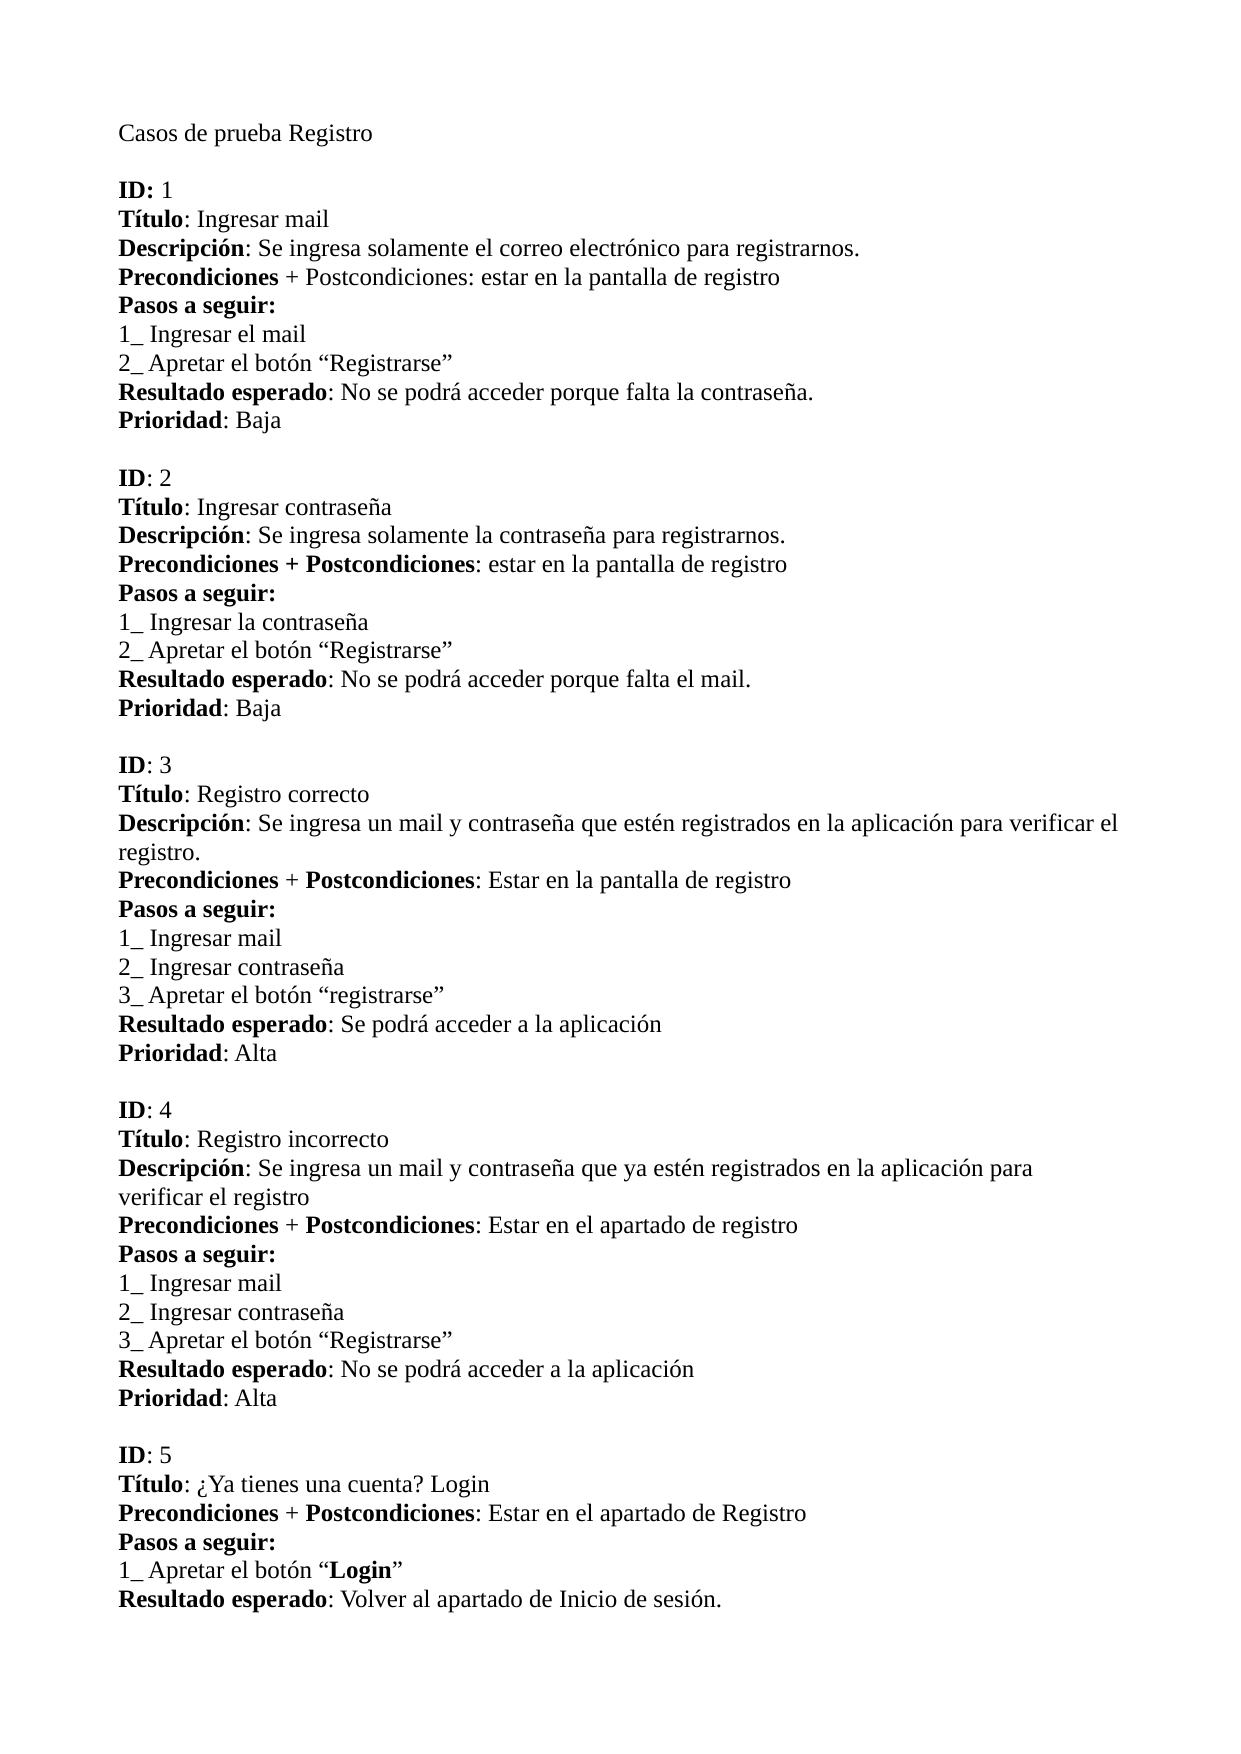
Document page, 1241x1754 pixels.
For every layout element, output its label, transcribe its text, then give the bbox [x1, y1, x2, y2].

text Resultado esperado: No se podrá acceder porque falta el mail. [118, 664, 1122, 693]
text Prioridad: Baja [118, 406, 1122, 434]
text 2_ Ingresar contraseña [118, 952, 1122, 981]
text Precondiciones + Postcondiciones: estar en la pantalla de registro [118, 262, 1122, 291]
text Título: Registro incorrecto [118, 1124, 1122, 1153]
text 1_ Ingresar la contraseña [118, 607, 1122, 636]
text 2_ Apretar el botón “Registrarse” [118, 636, 1122, 664]
text 1_ Apretar el botón “Login” [118, 1556, 1122, 1584]
text Pasos a seguir: [118, 1239, 1122, 1268]
text 3_ Apretar el botón “registrarse” [118, 981, 1122, 1009]
text Descripción: Se ingresa un mail y contraseña que estén registrados en la aplicación para verificar el registro. [118, 808, 1122, 866]
text ID: 2 [118, 463, 1122, 492]
text Título: ¿Ya tienes una cuenta? Login [118, 1469, 1122, 1498]
text Resultado esperado: Volver al apartado de Inicio de sesión. [118, 1584, 1122, 1613]
text 2_ Apretar el botón “Registrarse” [118, 348, 1122, 377]
text ID: 3 [118, 751, 1122, 779]
text Título: Registro correcto [118, 779, 1122, 808]
text Pasos a seguir: [118, 894, 1122, 923]
text Prioridad: Alta [118, 1383, 1122, 1412]
text Descripción: Se ingresa un mail y contraseña que ya estén registrados en la aplicación para verificar el registro [118, 1153, 1122, 1211]
text Precondiciones + Postcondiciones: Estar en el apartado de Registro [118, 1498, 1122, 1527]
text Casos de prueba Registro [118, 118, 1122, 147]
text Pasos a seguir: [118, 291, 1122, 319]
text Resultado esperado: Se podrá acceder a la aplicación [118, 1009, 1122, 1038]
text 1_ Ingresar mail [118, 1268, 1122, 1297]
text Resultado esperado: No se podrá acceder porque falta la contraseña. [118, 377, 1122, 406]
text Resultado esperado: No se podrá acceder a la aplicación [118, 1354, 1122, 1383]
text ID: 4 [118, 1096, 1122, 1124]
text Título: Ingresar mail [118, 204, 1122, 233]
text 1_ Ingresar mail [118, 923, 1122, 952]
text 3_ Apretar el botón “Registrarse” [118, 1326, 1122, 1354]
text 1_ Ingresar el mail [118, 319, 1122, 348]
text Pasos a seguir: [118, 1527, 1122, 1556]
text Descripción: Se ingresa solamente el correo electrónico para registrarnos. [118, 233, 1122, 262]
text Precondiciones + Postcondiciones: Estar en la pantalla de registro [118, 866, 1122, 894]
text Precondiciones + Postcondiciones: Estar en el apartado de registro [118, 1211, 1122, 1239]
text Prioridad: Alta [118, 1038, 1122, 1067]
text Prioridad: Baja [118, 693, 1122, 722]
text Pasos a seguir: [118, 578, 1122, 607]
text ID: 1 [118, 176, 1122, 204]
text ID: 5 [118, 1441, 1122, 1469]
text Título: Ingresar contraseña [118, 492, 1122, 521]
text Descripción: Se ingresa solamente la contraseña para registrarnos. [118, 521, 1122, 549]
text Precondiciones + Postcondiciones: estar en la pantalla de registro [118, 549, 1122, 578]
text 2_ Ingresar contraseña [118, 1297, 1122, 1326]
